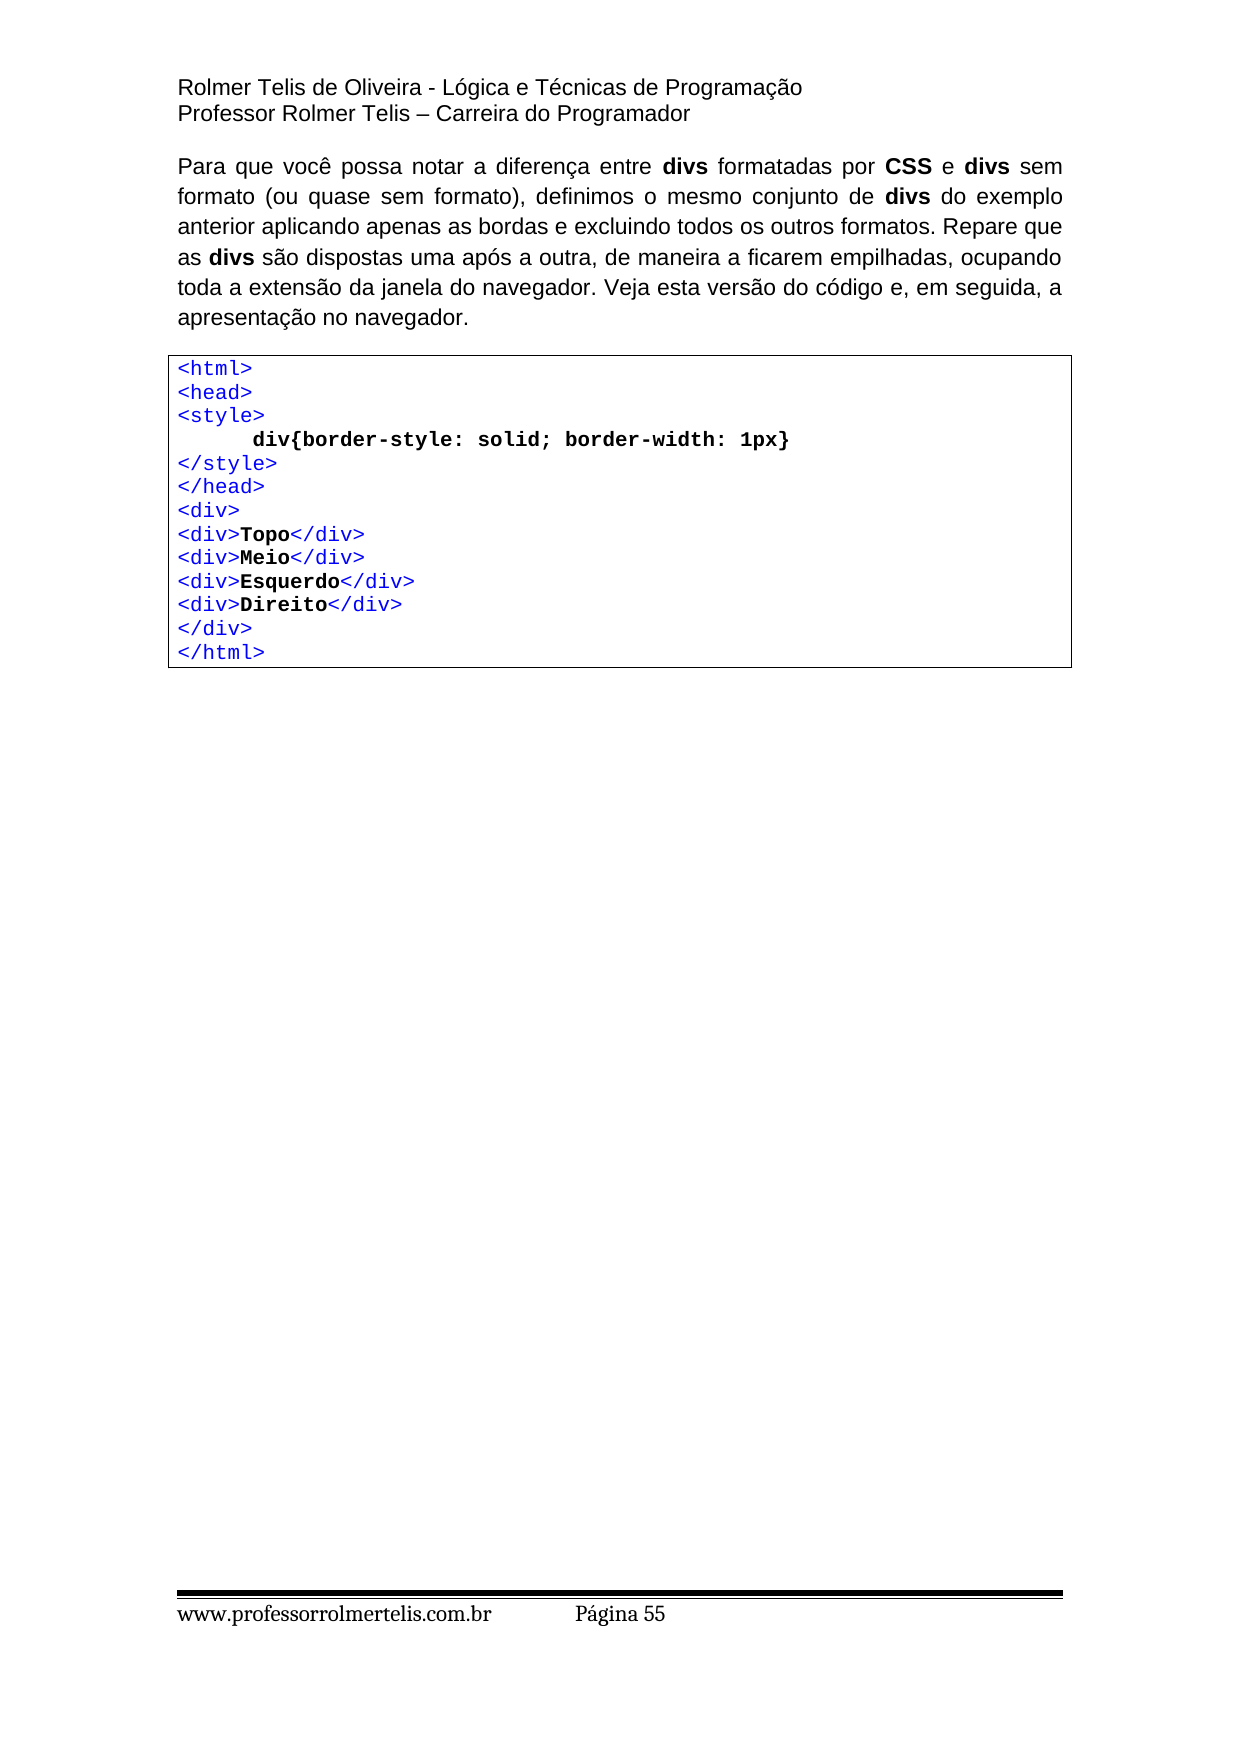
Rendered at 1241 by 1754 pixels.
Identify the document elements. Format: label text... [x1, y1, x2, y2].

text <div> [177, 500, 1063, 523]
text <div>Direito</div> [177, 594, 1063, 618]
text div{border-style: solid; border-width: 1px} [177, 429, 1063, 453]
text <style> [177, 405, 1063, 429]
text <div>Topo</div> [177, 523, 1063, 547]
text Para que você possa notar a diferença entre divs formatadas por CSS e divs sem formato (ou quase sem formato), definimos o mesmo conjunto de divs do exemplo anterior aplicando apenas as bordas e excluindo todos os outros formatos. Repare que as divs são dispostas uma após a outra, de maneira a ficarem empilhadas, ocupando toda a extensão da janela do navegador. Veja esta versão do código e, em seguida, a apresentação no navegador. [177, 153, 1063, 330]
text <div>Esquerdo</div> [177, 571, 1063, 594]
text <html> [169, 356, 1071, 382]
text </div> [177, 618, 1063, 639]
text <head> [177, 382, 1063, 405]
text <div>Meio</div> [177, 547, 1063, 571]
text </html> [169, 639, 1071, 667]
text </style> [177, 453, 1063, 476]
text </head> [177, 476, 1063, 500]
